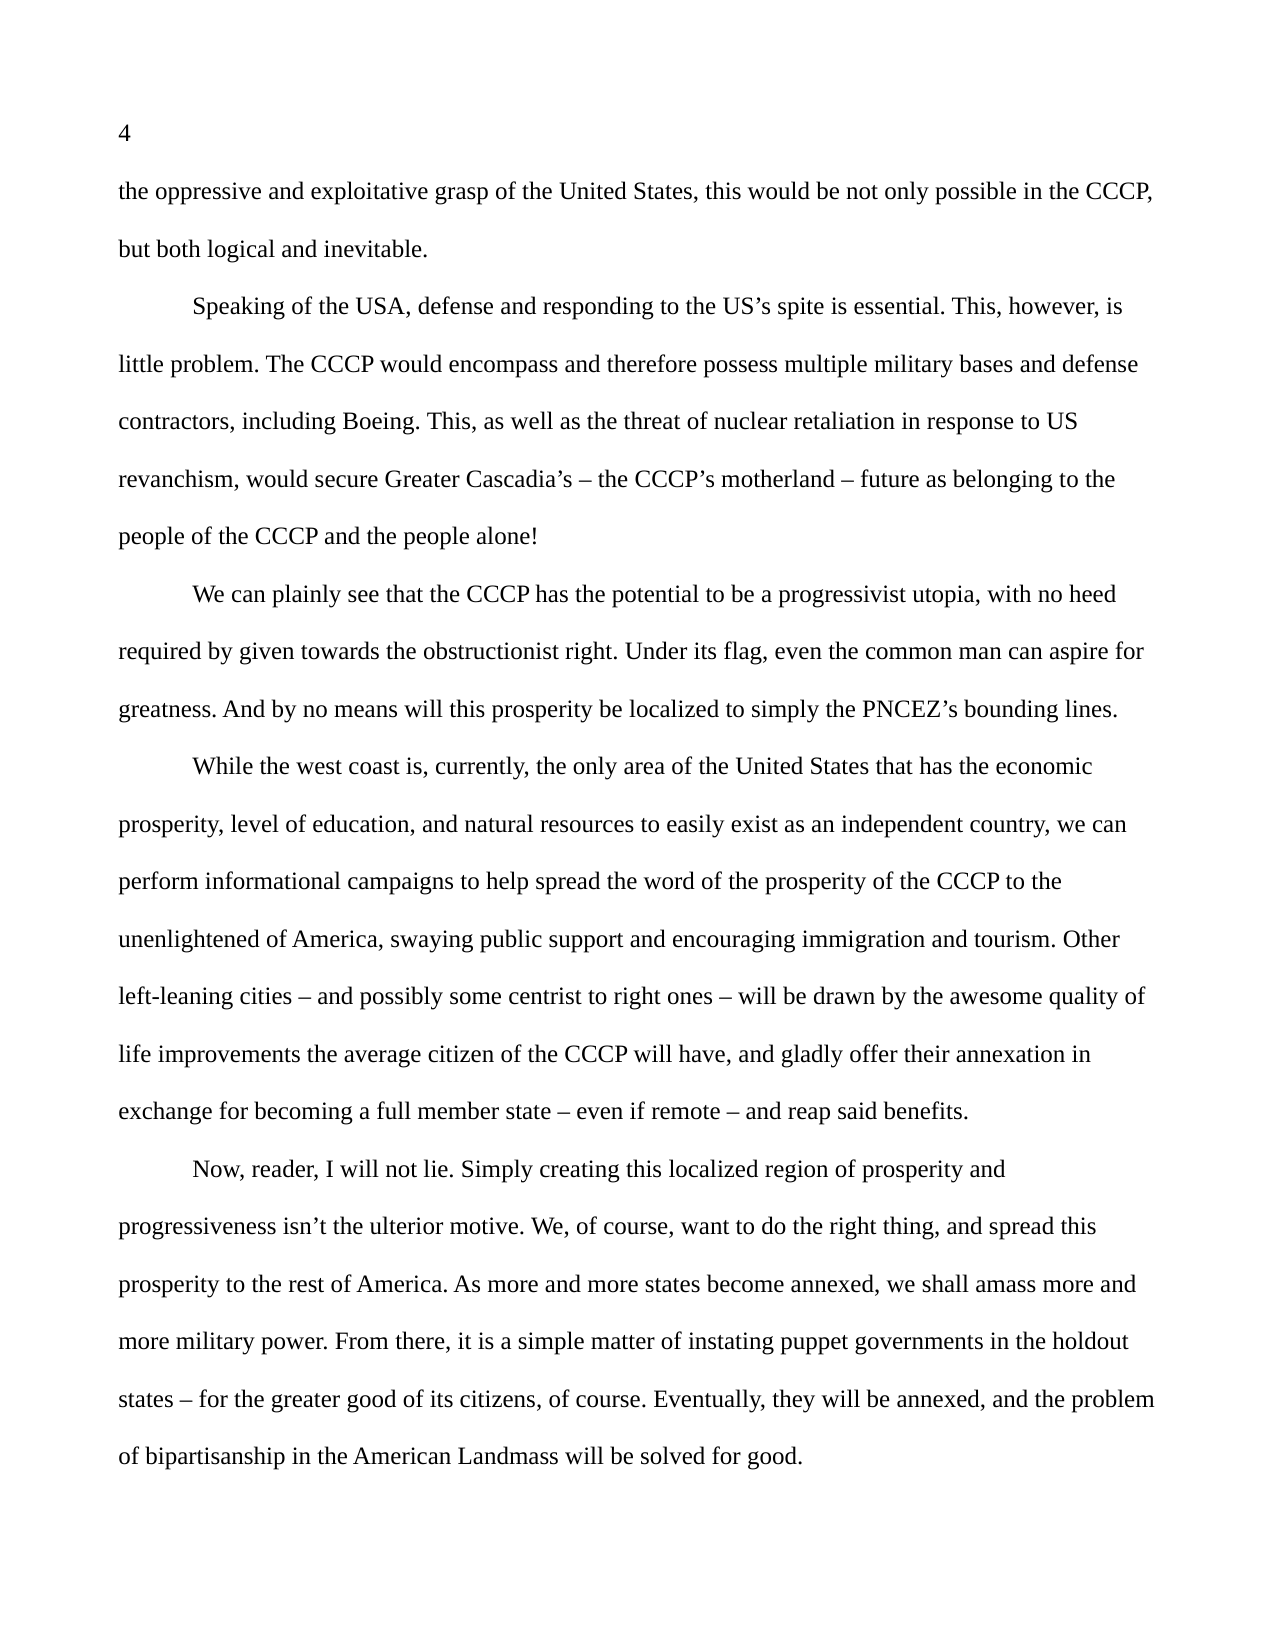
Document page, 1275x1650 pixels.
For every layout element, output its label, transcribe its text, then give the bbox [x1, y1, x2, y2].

text While the west coast is, currently, the only area of the United States that has the economic prosperity, level of education, and natural resources to easily exist as an independent country, we can perform informational campaigns to help spread the word of the prosperity of the CCCP to the unenlightened of America, swaying public support and encouraging immigration and tourism. Other left-leaning cities – and possibly some centrist to right ones – will be drawn by the awesome quality of life improvements the average citizen of the CCCP will have, and gladly offer their annexation in exchange for becoming a full member state – even if remote – and reap said benefits. [118, 751, 1157, 1125]
text Speaking of the USA, defense and responding to the US’s spite is essential. This, however, is little problem. The CCCP would encompass and therefore possess multiple military bases and defense contractors, including Boeing. This, as well as the threat of nuclear retaliation in response to US revanchism, would secure Greater Cascadia’s – the CCCP’s motherland – future as belonging to the people of the CCCP and the people alone! [118, 291, 1157, 550]
text We can plainly see that the CCCP has the potential to be a progressivist utopia, with no heed required by given towards the obstructionist right. Under its flag, even the common man can aspire for greatness. And by no means will this prosperity be localized to simply the PNCEZ’s bounding lines. [118, 579, 1157, 723]
text Now, reader, I will not lie. Simply creating this localized region of prosperity and progressiveness isn’t the ulterior motive. We, of course, want to do the right thing, and spread this prosperity to the rest of America. As more and more states become annexed, we shall amass more and more military power. From there, it is a simple matter of instating puppet governments in the holdout states – for the greater good of its citizens, of course. Eventually, they will be annexed, and the problem of bipartisanship in the American Landmass will be solved for good. [118, 1154, 1157, 1470]
text the oppressive and exploitative grasp of the United States, this would be not only possible in the CCCP, but both logical and inevitable. [118, 176, 1157, 263]
